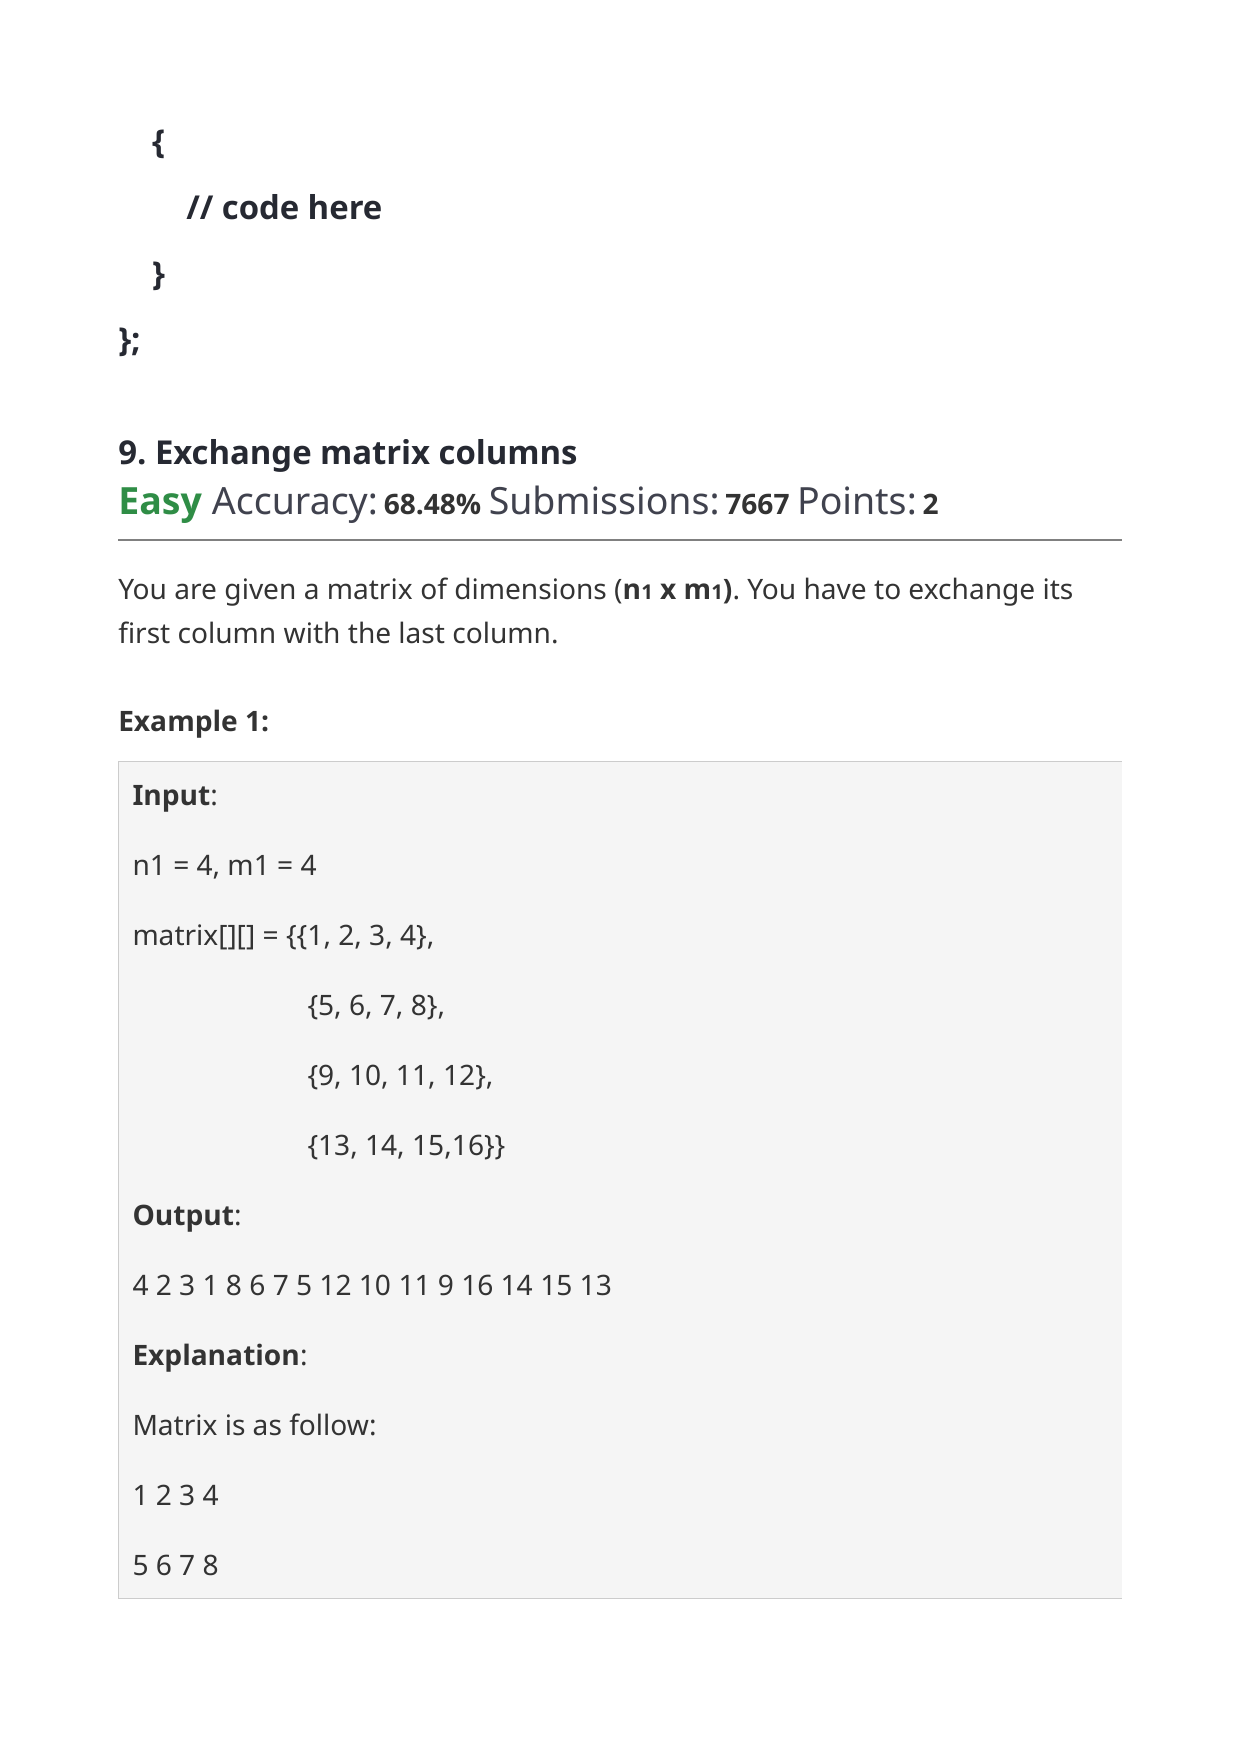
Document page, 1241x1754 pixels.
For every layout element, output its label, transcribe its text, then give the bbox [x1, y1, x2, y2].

text Output: [119, 1181, 1122, 1234]
text } [118, 250, 1122, 295]
text 4 2 3 1 8 6 7 5 12 10 11 9 16 14 15 13 [119, 1251, 1122, 1304]
text You are given a matrix of dimensions (n1 x m1). You have to exchange its first column with the last column. Example 1: [118, 569, 1122, 740]
text {9, 10, 11, 12}, [119, 1041, 1122, 1094]
text 5 6 7 8 [119, 1531, 1122, 1598]
text // code here [118, 184, 1122, 229]
text matrix[][] = {{1, 2, 3, 4}, [119, 901, 1122, 954]
text }; [118, 316, 1122, 361]
text Easy Accuracy: 68.48% Submissions: 7667 Points: 2 [118, 474, 1099, 525]
text Input: [119, 762, 1122, 814]
text 1 2 3 4 [119, 1461, 1122, 1514]
text { [118, 118, 1122, 163]
text Explanation: [119, 1321, 1122, 1374]
text n1 = 4, m1 = 4 [119, 831, 1122, 884]
text 9. Exchange matrix columns [118, 429, 1122, 474]
text Matrix is as follow: [119, 1391, 1122, 1444]
text {5, 6, 7, 8}, [119, 971, 1122, 1024]
text {13, 14, 15,16}} [119, 1111, 1122, 1164]
